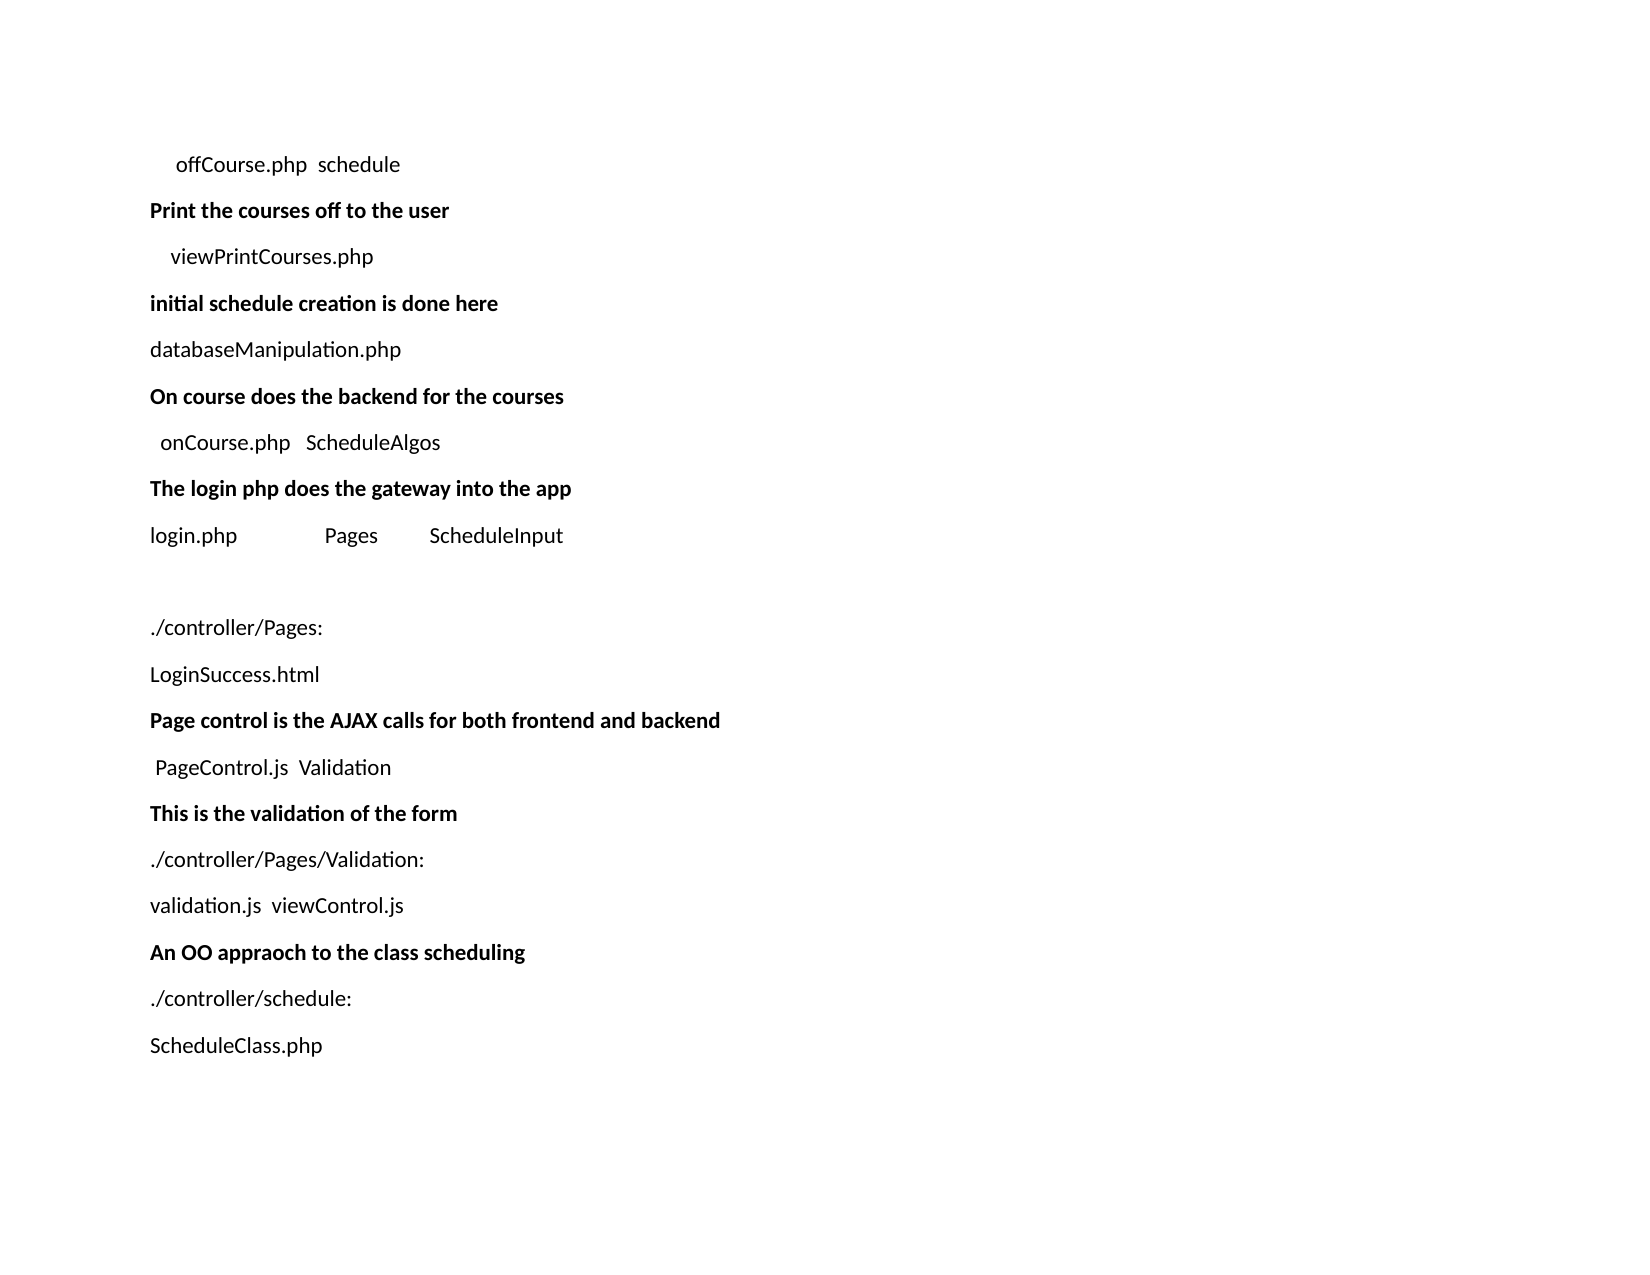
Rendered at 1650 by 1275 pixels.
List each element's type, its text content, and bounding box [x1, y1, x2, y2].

text ./controller/schedule: [150, 984, 1500, 1012]
text onCourse.php ScheduleAlgos [150, 428, 1500, 456]
text PageControl.js Validation [150, 753, 1500, 781]
text validation.js viewControl.js [150, 892, 1500, 920]
text databaseManipulation.php [150, 335, 1500, 363]
text The login php does the gateway into the app [150, 474, 1500, 502]
text initial schedule creation is done here [150, 289, 1500, 317]
text LoginSuccess.html [150, 660, 1500, 688]
text An OO appraoch to the class scheduling [150, 938, 1500, 966]
text Page control is the AJAX calls for both frontend and backend [150, 706, 1500, 734]
text viewPrintCourses.php [150, 243, 1500, 271]
text ScheduleClass.php [150, 1031, 1500, 1059]
text This is the validation of the form [150, 799, 1500, 827]
text ./controller/Pages: [150, 613, 1500, 642]
text offCourse.php schedule [150, 150, 1500, 178]
text login.php Pages ScheduleInput [150, 521, 1500, 549]
text ./controller/Pages/Validation: [150, 845, 1500, 873]
text On course does the backend for the courses [150, 382, 1500, 410]
text Print the courses off to the user [150, 196, 1500, 224]
